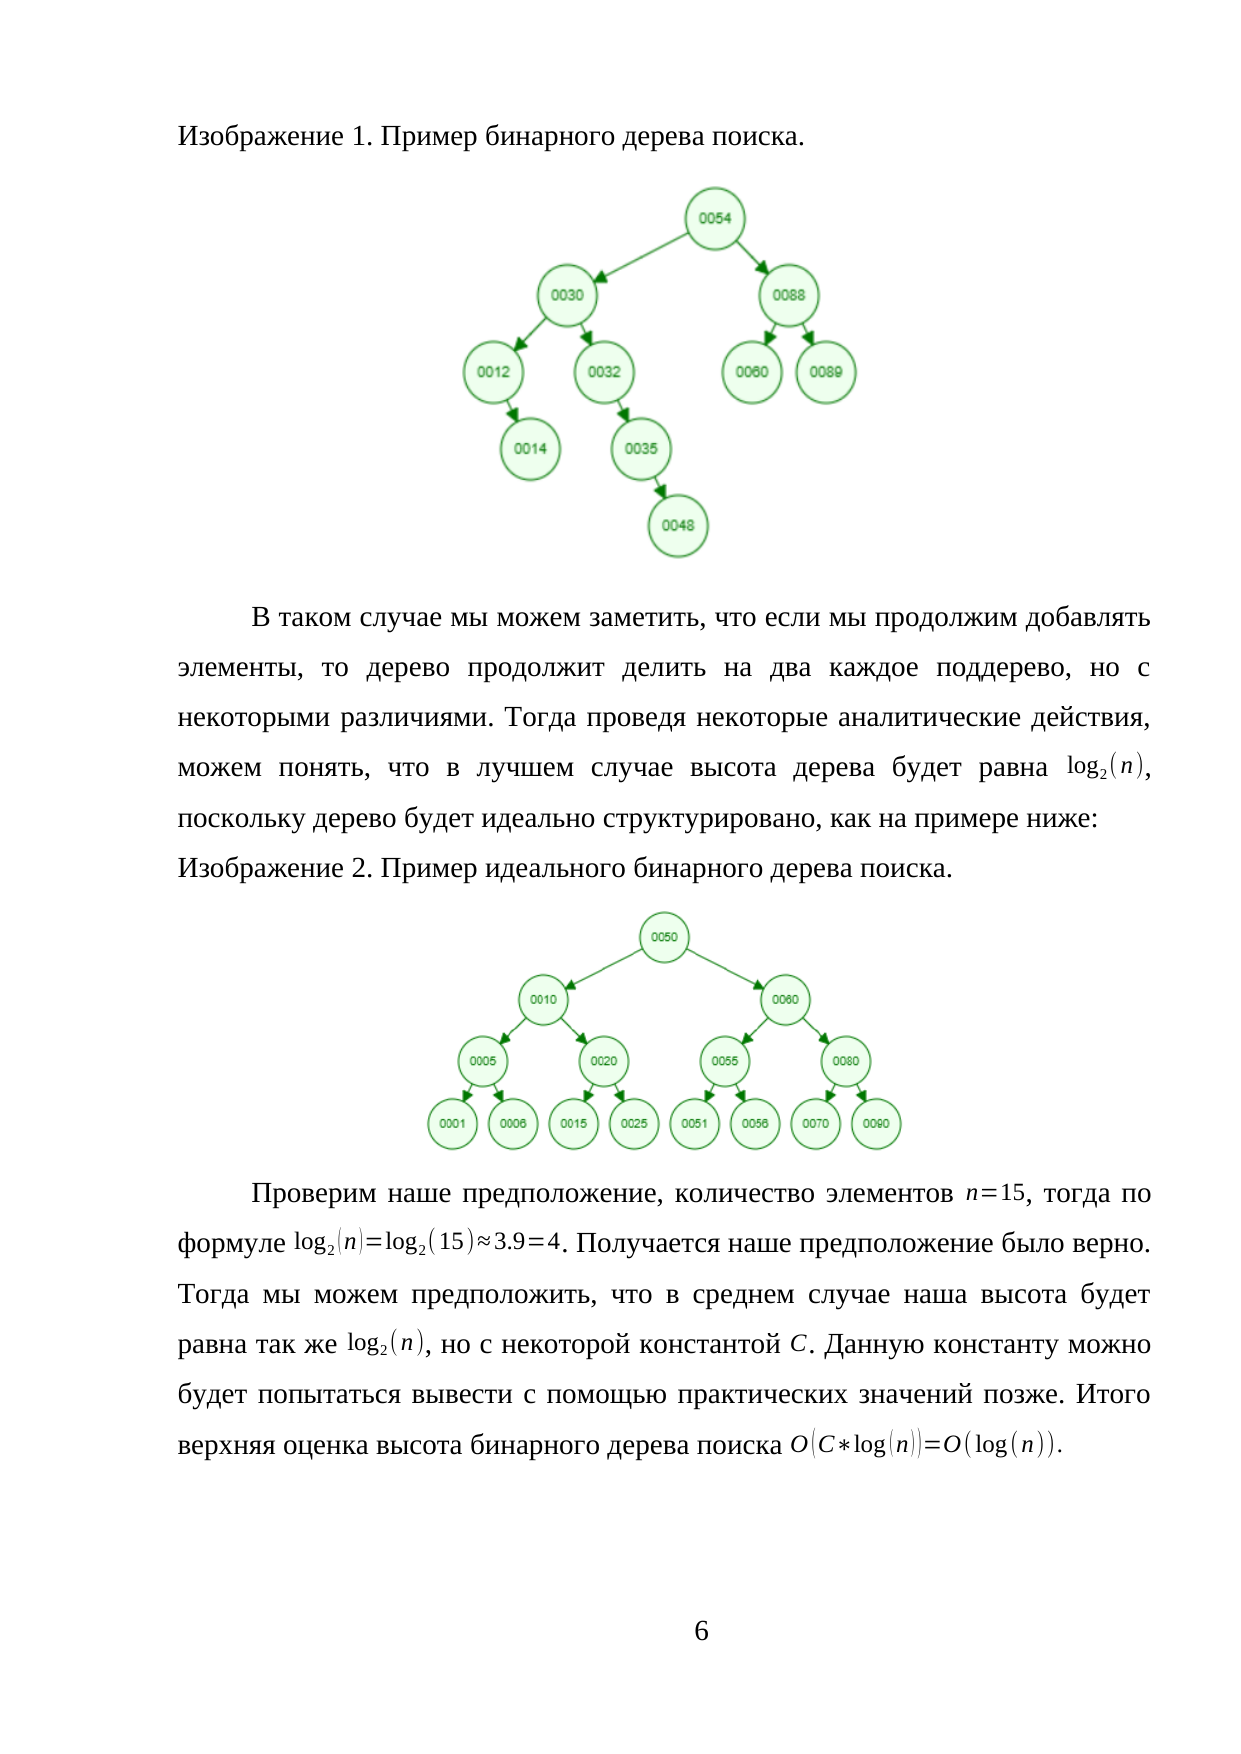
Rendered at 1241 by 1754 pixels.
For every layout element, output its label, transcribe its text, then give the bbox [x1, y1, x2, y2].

text В таком случае мы можем заметить, что если мы продолжим добавлять элементы, то дерево продолжит делить на два каждое поддерево, но с некоторыми различиями. Тогда проведя некоторые аналитические действия, можем понять, что в лучшем случае высота дерева будет равна , поскольку дерево будет идеально структурировано, как на примере ниже: [177, 599, 1152, 833]
text Изображение 2. Пример идеального бинарного дерева поиска. [177, 850, 1152, 884]
picture [428, 168, 901, 582]
text Изображение 1. Пример бинарного дерева поиска. [177, 118, 1152, 152]
text Проверим наше предположение, количество элементов , тогда по формуле . Получается наше предположение было верно. Тогда мы можем предположить, что в среднем случае наша высота будет равна так же , но с некоторой константой . Данную константу можно будет попытаться вывести с помощью практических значений позже. Итого верхняя оценка высота бинарного дерева поиска [177, 1175, 1152, 1461]
picture [417, 900, 912, 1159]
